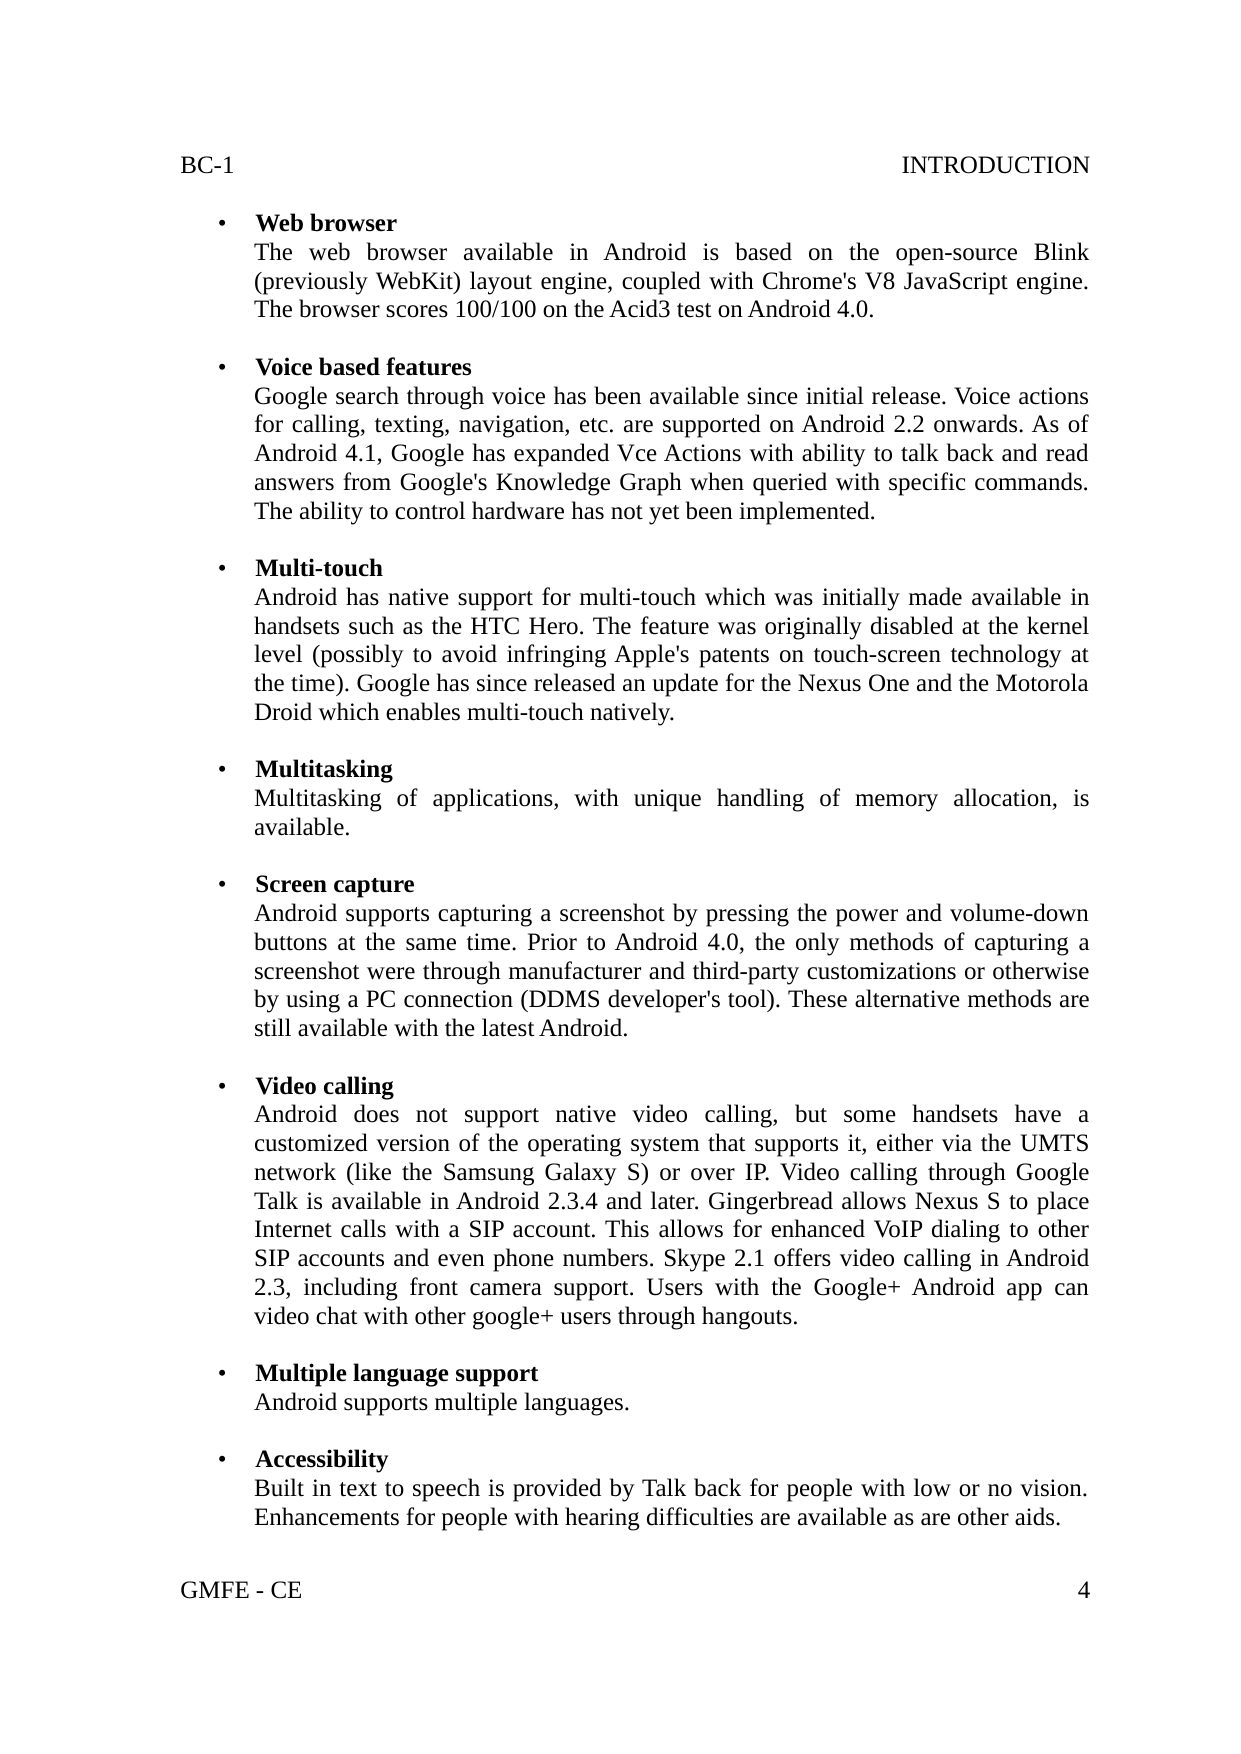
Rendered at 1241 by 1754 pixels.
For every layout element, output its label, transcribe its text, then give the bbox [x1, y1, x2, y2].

list Built in text to speech is provided by Talk back for people with low or no vision. Enhancements for people with hearing difficulties are available as are other aids. [254, 1473, 1090, 1531]
list Android does not support native video calling, but some handsets have a customized version of the operating system that supports it, either via the UMTS network (like the Samsung Galaxy S) or over IP. Video calling through Google Talk is available in Android 2.3.4 and later. Gingerbread allows Nexus S to place Internet calls with a SIP account. This allows for enhanced VoIP dialing to other SIP accounts and even phone numbers. Skype 2.1 offers video calling in Android 2.3, including front camera support. Users with the Google+ Android app can video chat with other google+ users through hangouts. [254, 1099, 1090, 1329]
subtitle Accessibility [218, 1444, 1090, 1473]
subtitle Video calling [218, 1071, 1090, 1099]
list Google search through voice has been available since initial release. Voice actions for calling, texting, navigation, etc. are supported on Android 2.2 onwards. As of Android 4.1, Google has expanded Vce Actions with ability to talk back and read answers from Google's Knowledge Graph when queried with specific commands. The ability to control hardware has not yet been implemented. [254, 381, 1090, 524]
subtitle Multi-touch [218, 553, 1090, 582]
list Android has native support for multi-touch which was initially made available in handsets such as the HTC Hero. The feature was originally disabled at the kernel level (possibly to avoid infringing Apple's patents on touch-screen technology at the time). Google has since released an update for the Nexus One and the Motorola Droid which enables multi-touch natively. [254, 582, 1090, 726]
subtitle Multiple language support [218, 1358, 1090, 1387]
subtitle Multitasking [218, 754, 1090, 783]
subtitle Screen capture [218, 869, 1090, 898]
subtitle Voice based features [218, 352, 1090, 381]
list The web browser available in Android is based on the open-source Blink (previously WebKit) layout engine, coupled with Chrome's V8 JavaScript engine. The browser scores 100/100 on the Acid3 test on Android 4.0. [254, 237, 1090, 323]
list Android supports multiple languages. [254, 1387, 1090, 1416]
list Android supports capturing a screenshot by pressing the power and volume-down buttons at the same time. Prior to Android 4.0, the only methods of capturing a screenshot were through manufacturer and third-party customizations or otherwise by using a PC connection (DDMS developer's tool). These alternative methods are still available with the latest Android. [254, 898, 1090, 1042]
subtitle Web browser [218, 208, 1090, 237]
list Multitasking of applications, with unique handling of memory allocation, is available. [254, 783, 1090, 841]
